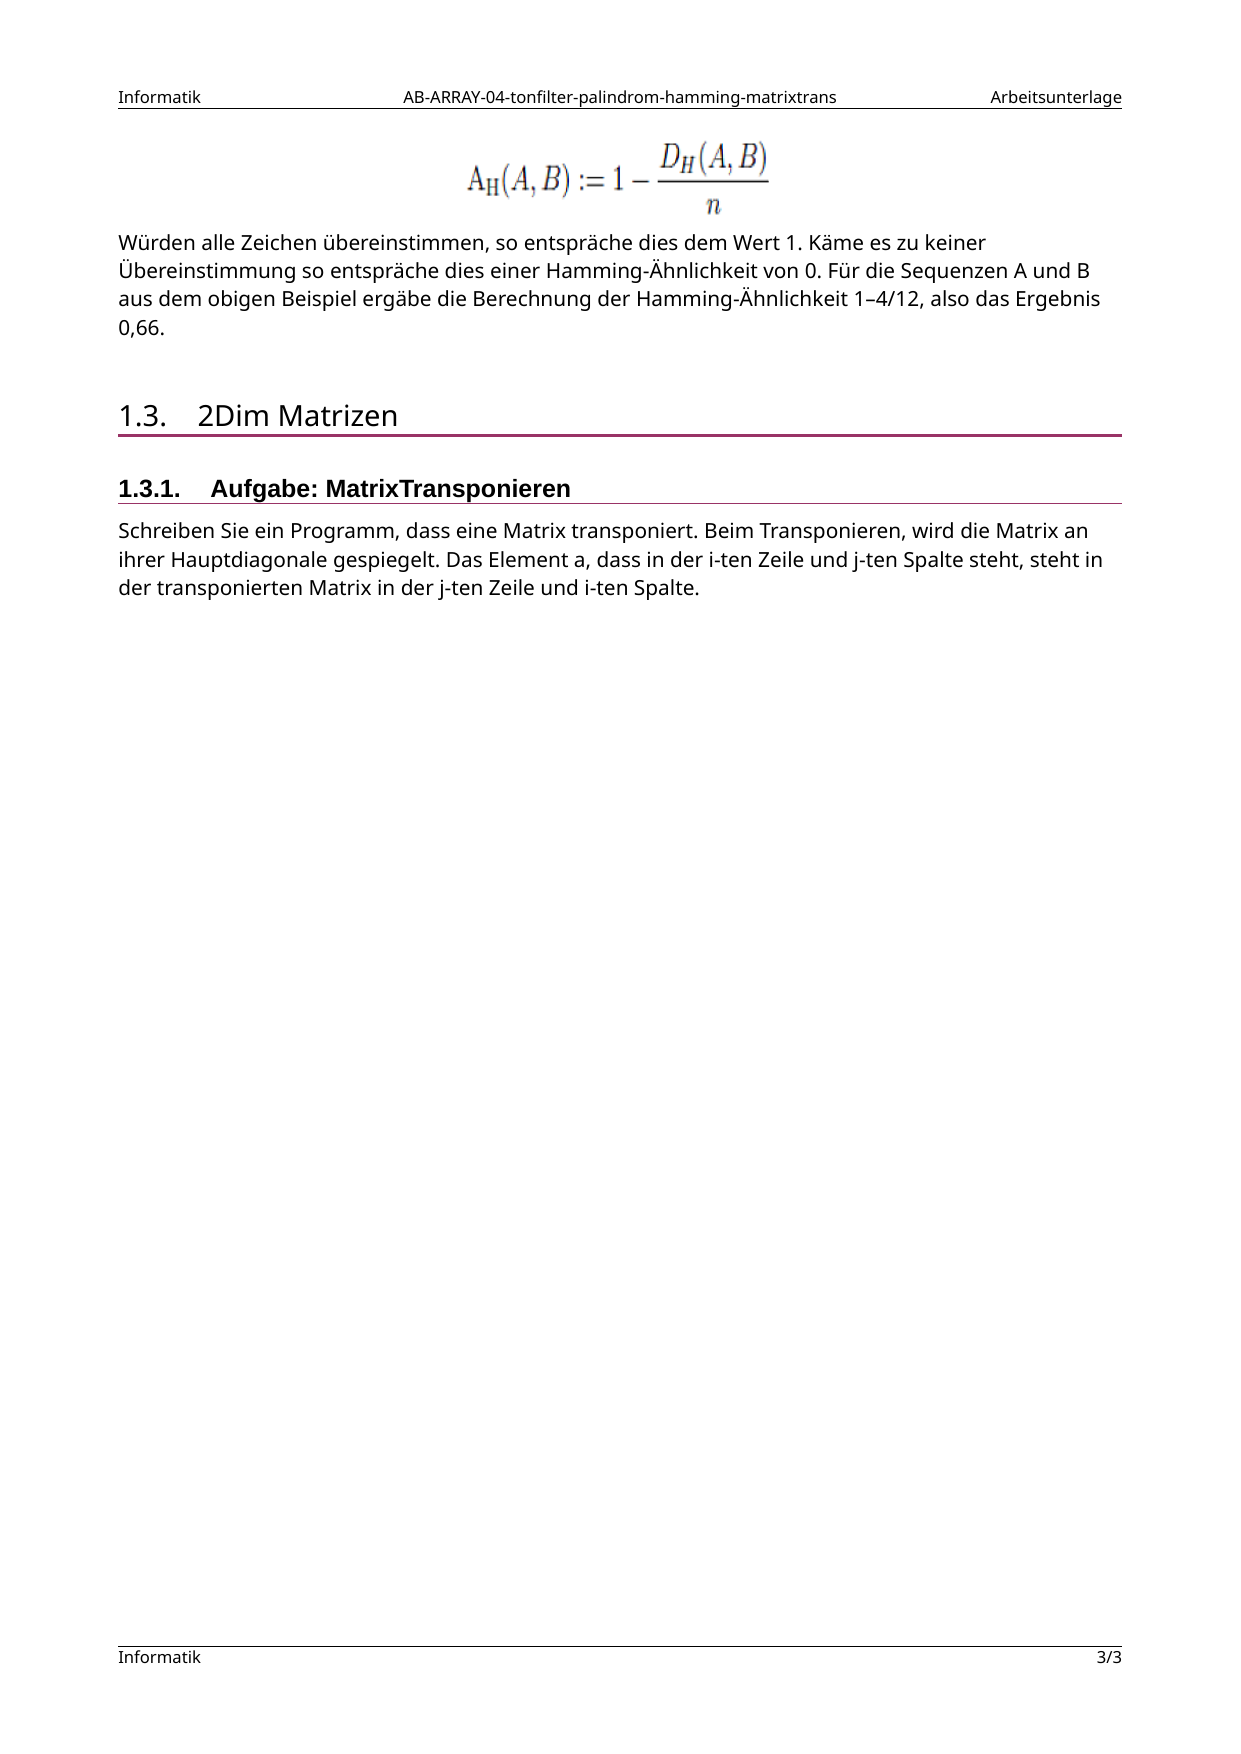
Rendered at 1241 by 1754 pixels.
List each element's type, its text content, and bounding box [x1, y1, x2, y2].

subtitle Aufgabe: MatrixTransponieren [118, 474, 1122, 503]
text Schreiben Sie ein Programm, dass eine Matrix transponiert. Beim Transponieren, wird die Matrix an ihrer Hauptdiagonale gespiegelt. Das Element a, dass in der i-ten Zeile und j-ten Spalte steht, steht in der transponierten Matrix in der j-ten Zeile und i-ten Spalte. [118, 516, 1122, 602]
picture [464, 137, 777, 228]
subtitle 2Dim Matrizen [118, 395, 1122, 434]
text Würden alle Zeichen übereinstimmen, so entspräche dies dem Wert 1. Käme es zu keiner Übereinstimmung so entspräche dies einer Hamming-Ähnlichkeit von 0. Für die Sequenzen A und B aus dem obigen Beispiel ergäbe die Berechnung der Hamming-Ähnlichkeit 1–4/12, also das Ergebnis 0,66. [118, 138, 1122, 341]
